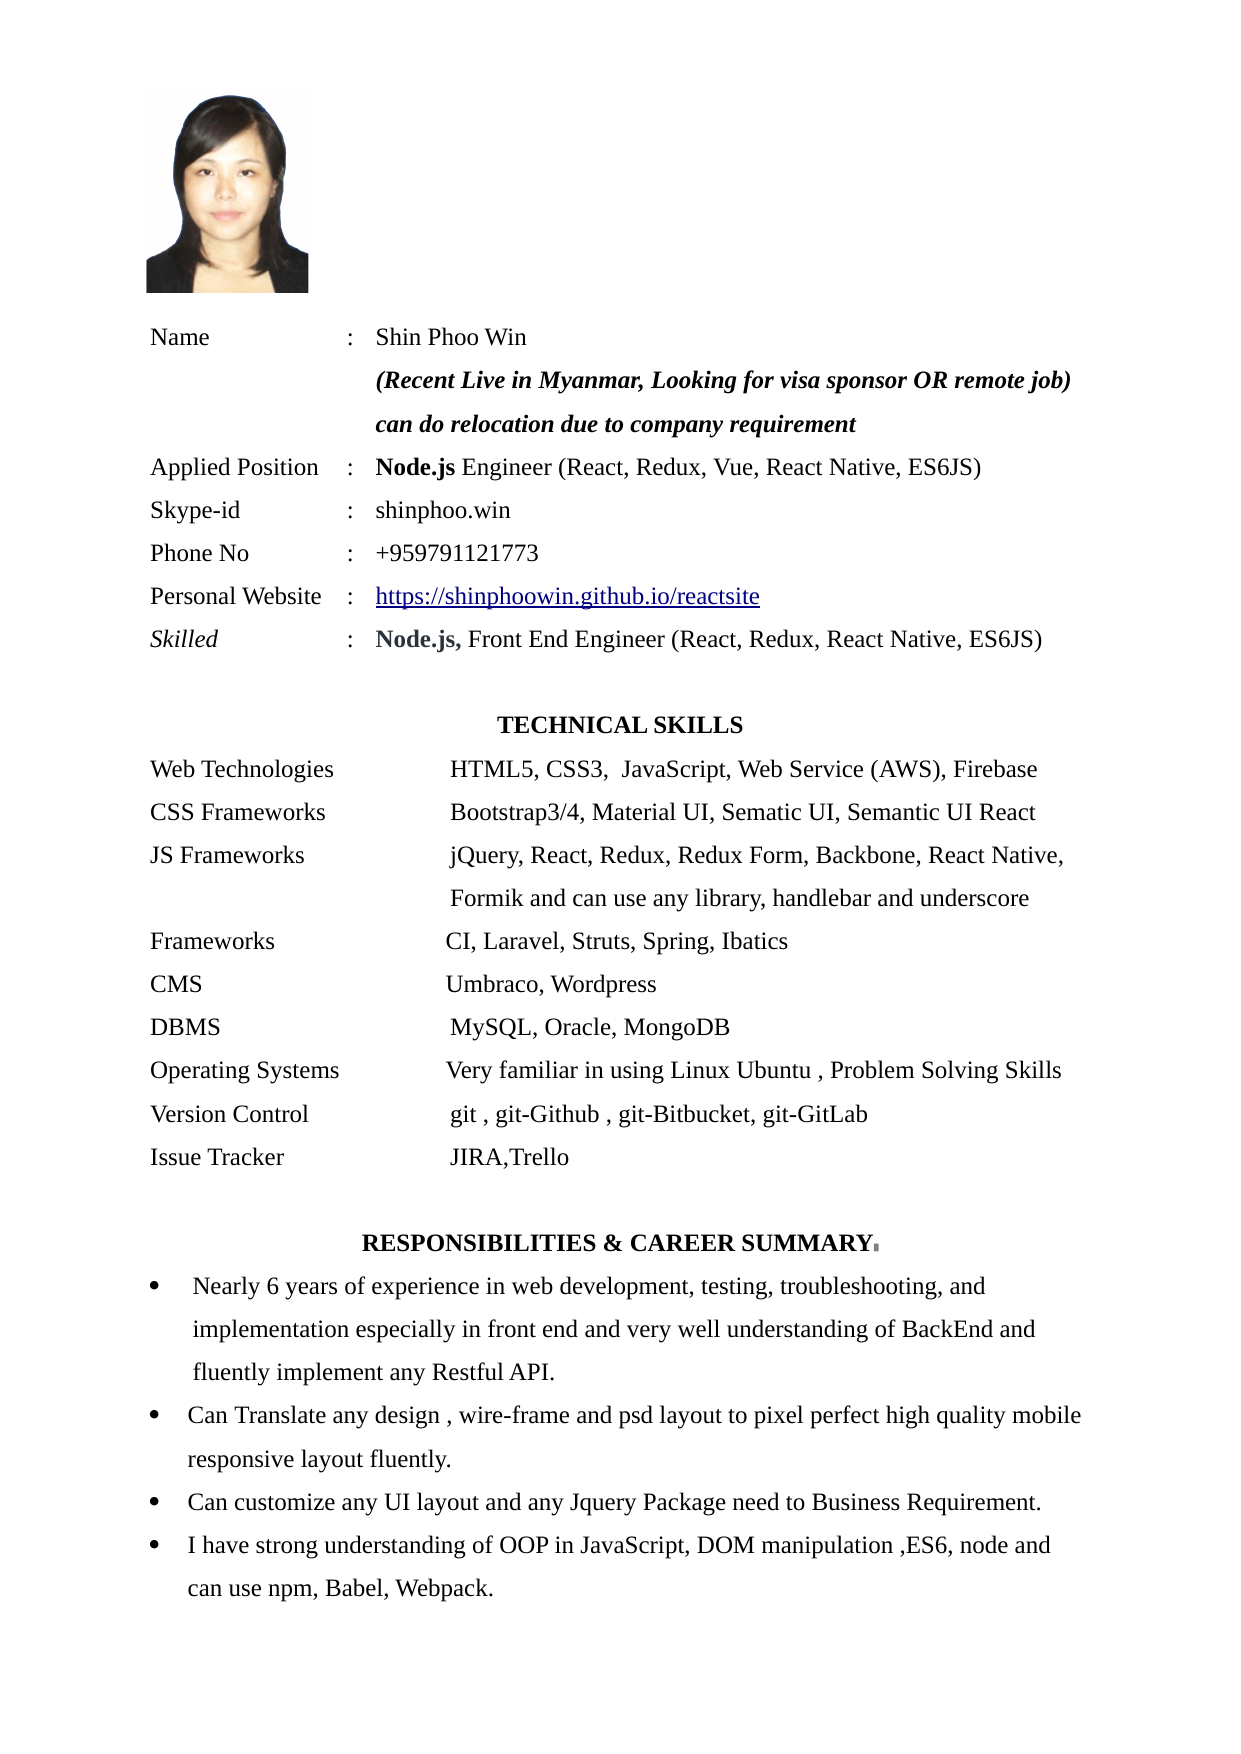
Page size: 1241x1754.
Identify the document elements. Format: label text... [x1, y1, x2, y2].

text Phone No : +959791121773 [150, 538, 1090, 567]
text Issue Tracker JIRA,Trello [150, 1142, 1090, 1171]
text Web Technologies HTML5, CSS3, JavaScript, Web Service (AWS), Firebase [150, 754, 1090, 782]
text CSS Frameworks Bootstrap3/4, Material UI, Sematic UI, Semantic UI React [150, 797, 1090, 826]
list I have strong understanding of OOP in JavaScript, DOM manipulation ,ES6, node and can use npm, Babel, Webpack. [150, 1530, 1090, 1602]
text Version Control git , git-Github , git-Bitbucket, git-GitLab [150, 1099, 1090, 1127]
text Skype-id : shinphoo.win [150, 495, 1090, 524]
text RESPONSIBILITIES & CAREER SUMMARY [150, 1228, 1090, 1257]
list Can customize any UI layout and any Jquery Package need to Business Requirement. [150, 1487, 1090, 1516]
text (Recent Live in Myanmar, Looking for visa sponsor OR remote job) [150, 366, 1090, 394]
text Frameworks CI, Laravel, Struts, Spring, Ibatics [150, 926, 1090, 955]
list Nearly 6 years of experience in web development, testing, troubleshooting, and implementation especially in front end and very well understanding of BackEnd and fluently implement any Restful API. [150, 1271, 1090, 1386]
text CMS Umbraco, Wordpress [150, 969, 1090, 998]
text Name : Shin Phoo Win [150, 322, 1090, 351]
list Can Translate any design , wire-frame and psd layout to pixel perfect high quality mobile responsive layout fluently. [150, 1401, 1090, 1472]
text TECHNICAL SKILLS [150, 711, 1090, 739]
text Skilled : Node.js, Front End Engineer (React, Redux, React Native, ES6JS) [150, 624, 1090, 653]
text JS Frameworks jQuery, React, Redux, Redux Form, Backbone, React Native, Formik and can use any library, handlebar and underscore [150, 840, 1090, 912]
text Operating Systems Very familiar in using Linux Ubuntu , Problem Solving Skills [150, 1056, 1090, 1084]
text Applied Position : Node.js Engineer (React, Redux, Vue, React Native, ES6JS) [150, 452, 1090, 481]
text Personal Website : https://shinphoowin.github.io/reactsite [150, 581, 1090, 610]
text DBMS MySQL, Oracle, MongoDB [150, 1012, 1128, 1041]
picture [146, 87, 309, 293]
text can do relocation due to company requirement [150, 409, 1090, 437]
